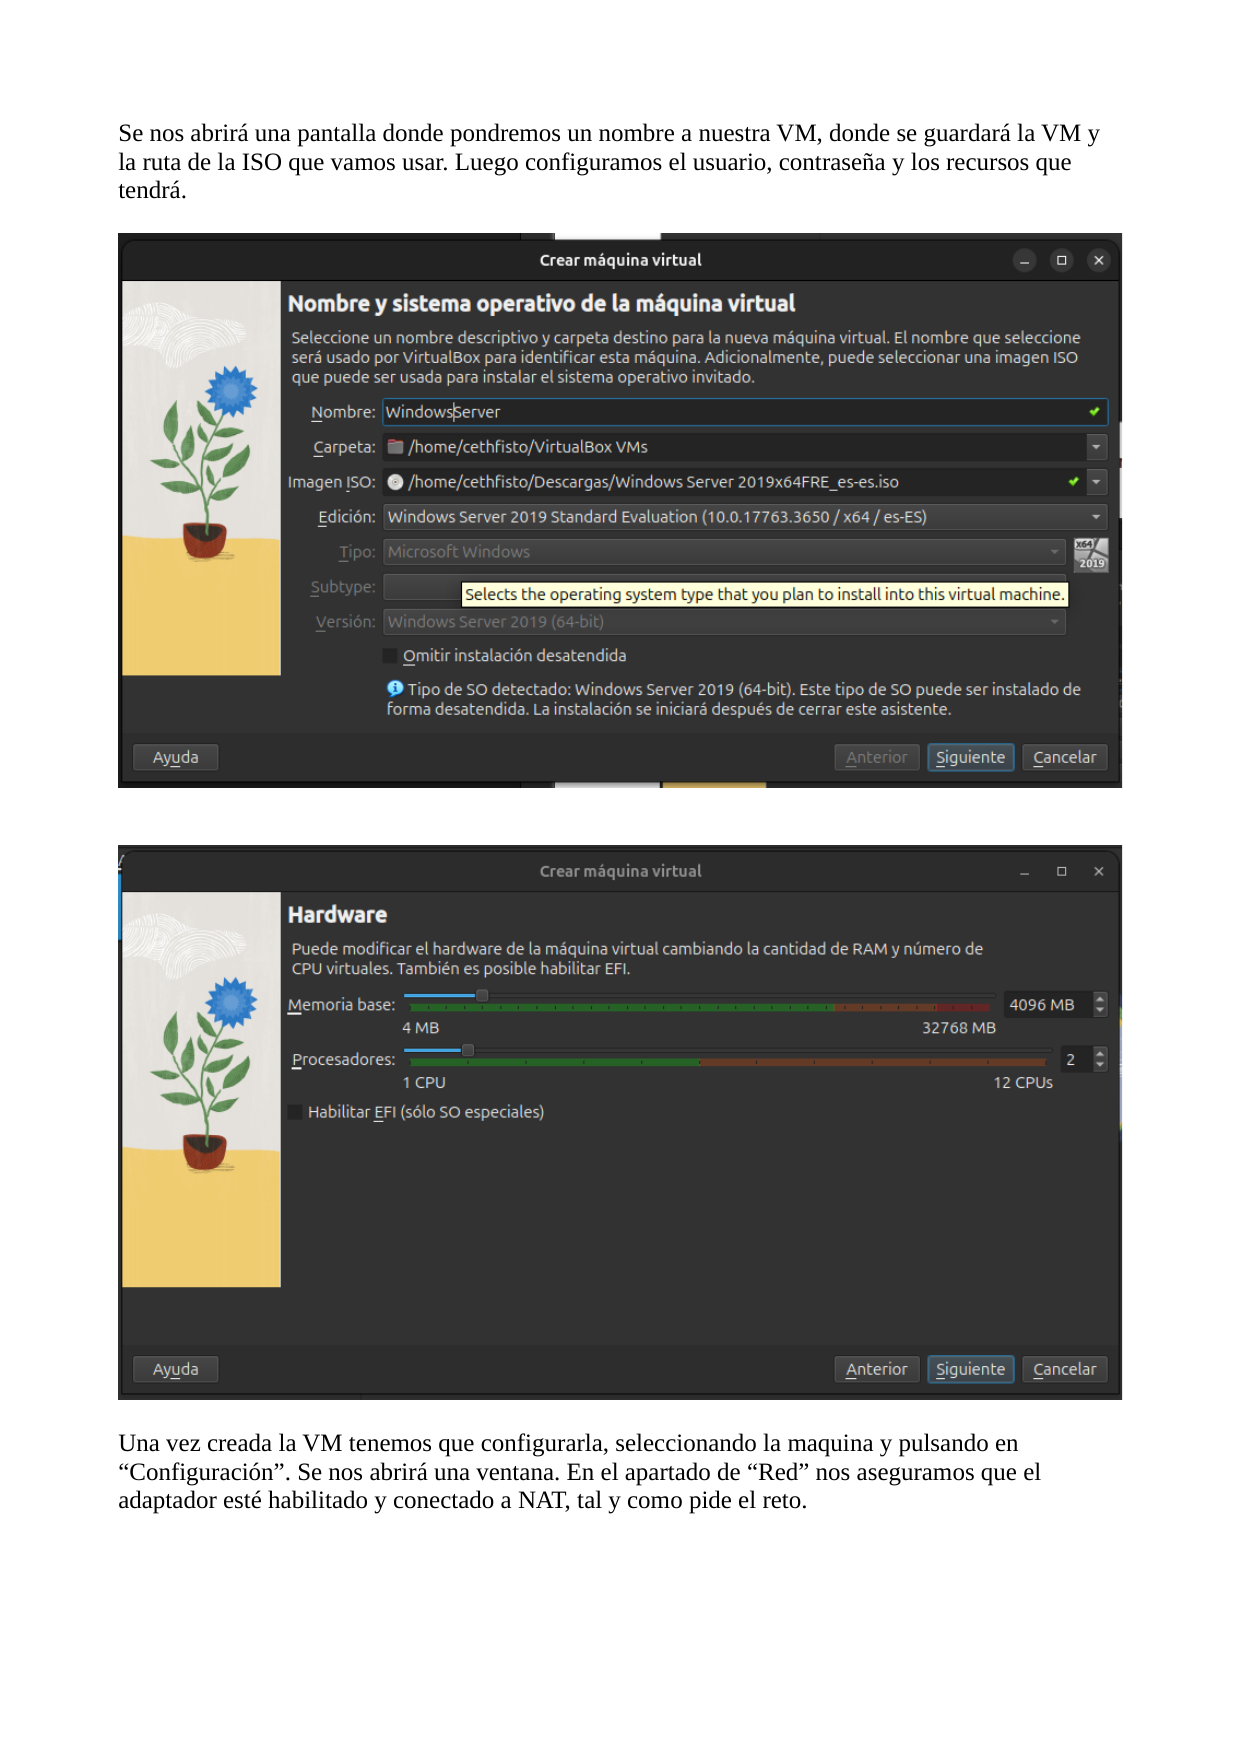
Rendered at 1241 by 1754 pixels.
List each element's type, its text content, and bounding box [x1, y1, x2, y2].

picture [118, 845, 1123, 1400]
text Una vez creada la VM tenemos que configurarla, seleccionando la maquina y pulsando en “Configuración”. Se nos abrirá una ventana. En el apartado de “Red” nos aseguramos que el adaptador esté habilitado y conectado a NAT, tal y como pide el reto. [118, 1428, 1122, 1514]
text Se nos abrirá una pantalla donde pondremos un nombre a nuestra VM, donde se guardará la VM y la ruta de la ISO que vamos usar. Luego configuramos el usuario, contraseña y los recursos que tendrá. [118, 118, 1122, 204]
picture [118, 233, 1123, 788]
